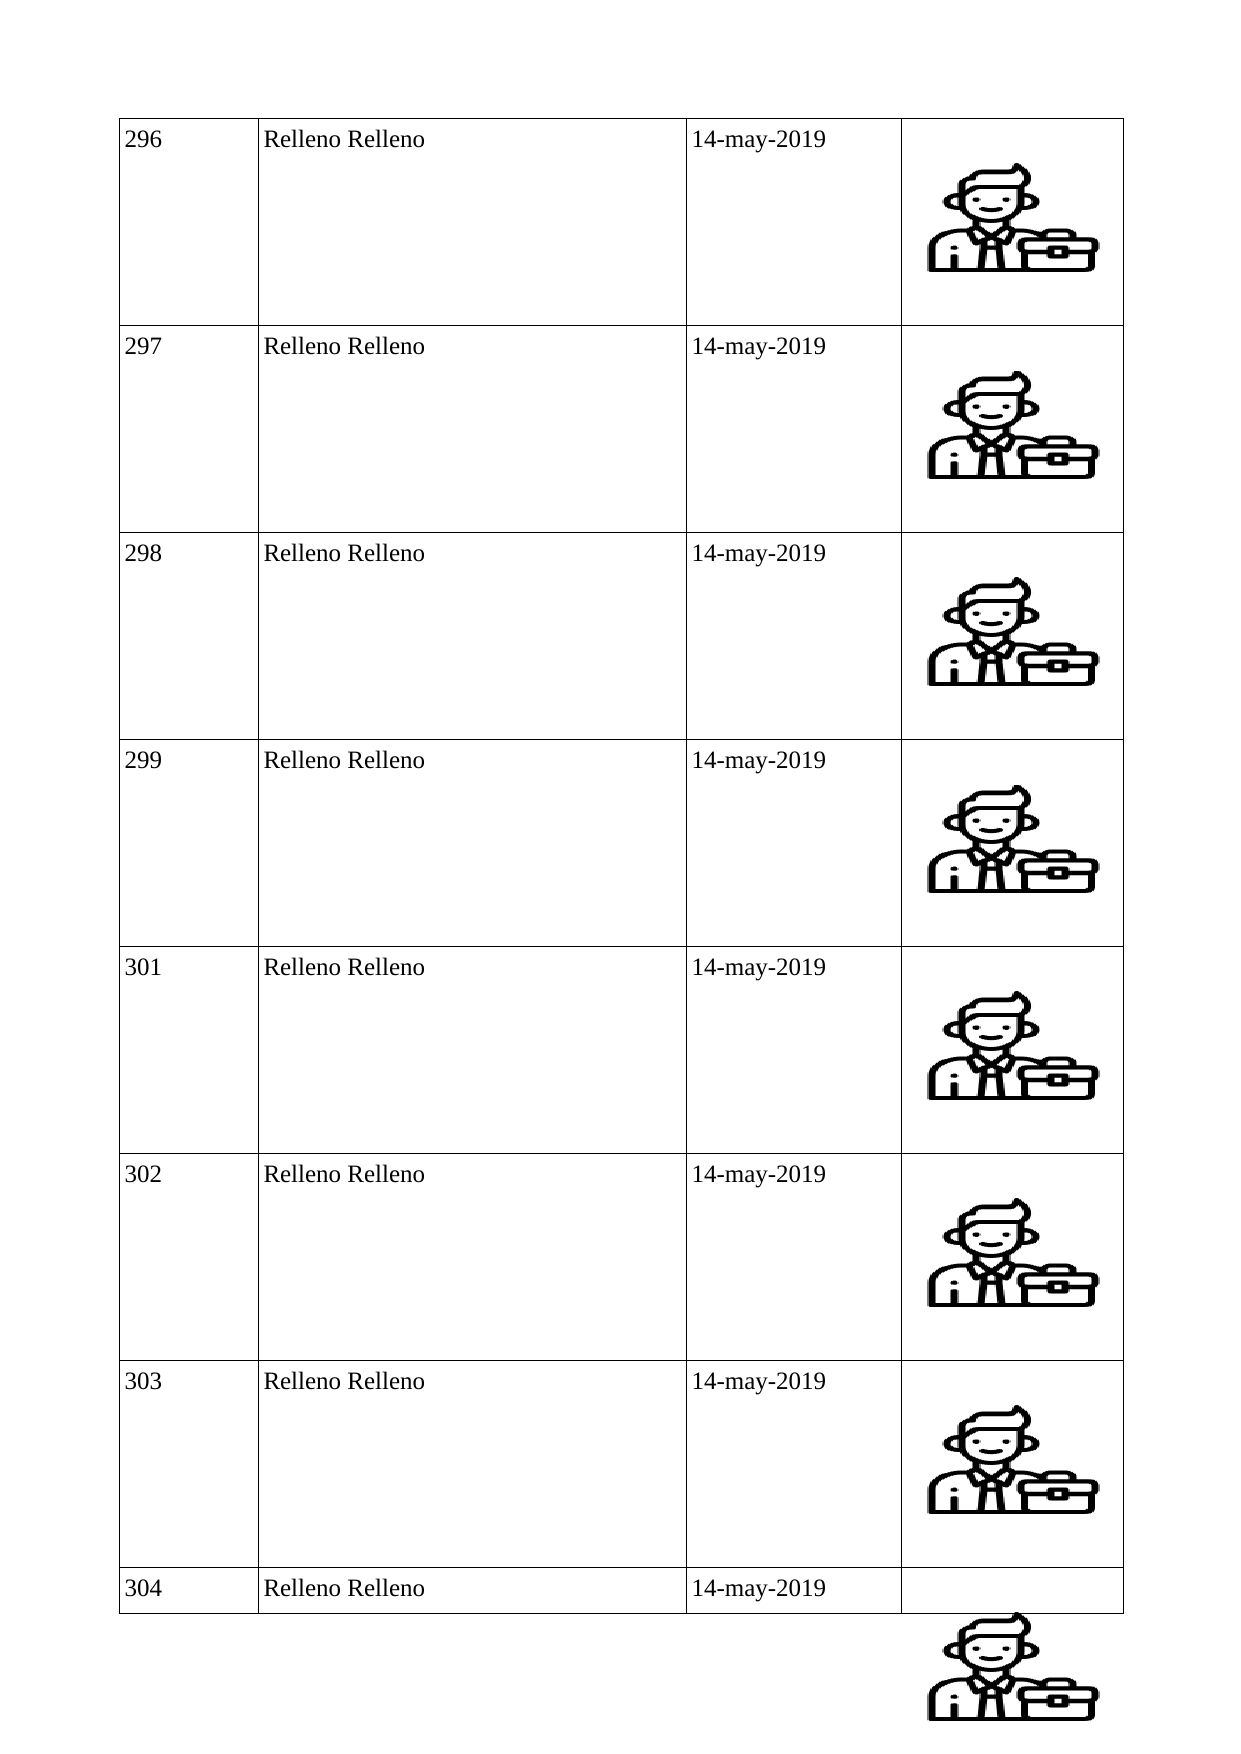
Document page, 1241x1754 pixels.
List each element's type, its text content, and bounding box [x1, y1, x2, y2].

picture [919, 1198, 1109, 1307]
table_cell [14, 946, 119, 1153]
table_cell 14-may-2019 [687, 947, 901, 1153]
table_cell 14-may-2019 [687, 326, 901, 532]
table_cell Relleno Relleno [259, 947, 686, 1153]
table_cell 299 [120, 740, 258, 946]
table_cell a [902, 947, 1123, 1153]
table_cell Relleno Relleno [259, 740, 686, 946]
table_cell [14, 532, 119, 739]
table_cell [14, 1360, 119, 1567]
table_cell [14, 1153, 119, 1360]
picture [919, 785, 1109, 893]
table_cell 14-may-2019 [687, 1361, 901, 1567]
table_cell 14-may-2019 [687, 533, 901, 739]
table_cell [14, 1567, 119, 1613]
picture [919, 1612, 1109, 1721]
table_cell Relleno Relleno [259, 326, 686, 532]
table_cell a [902, 533, 1123, 739]
picture [919, 371, 1109, 479]
table_cell a [902, 893, 1123, 946]
picture [919, 1405, 1109, 1514]
table_cell Relleno Relleno [259, 533, 686, 739]
table_cell Relleno Relleno [259, 1568, 686, 1613]
table_cell Relleno Relleno [259, 1154, 686, 1360]
table_cell [902, 740, 1123, 892]
table_cell a [902, 119, 1123, 325]
table_cell a [902, 479, 1123, 532]
table_cell 14-may-2019 [687, 1568, 901, 1613]
table_cell 301 [120, 947, 258, 1153]
picture [919, 577, 1109, 686]
table_cell [902, 1568, 1123, 1613]
table_cell 303 [120, 1361, 258, 1567]
table_cell 297 [120, 326, 258, 532]
table_cell [902, 326, 1123, 478]
table_cell Relleno Relleno [259, 119, 686, 325]
table_cell 14-may-2019 [687, 740, 901, 946]
table_cell [14, 325, 119, 532]
table_cell Relleno Relleno [259, 1361, 686, 1567]
table_cell a [902, 1154, 1123, 1360]
table_cell 302 [120, 1154, 258, 1360]
table_cell 14-may-2019 [687, 1154, 901, 1360]
table_cell 298 [120, 533, 258, 739]
picture [919, 163, 1109, 272]
table_cell 296 [120, 119, 258, 325]
table_cell 14-may-2019 [687, 119, 901, 325]
picture [919, 991, 1109, 1100]
table_cell [14, 118, 119, 325]
table_cell [14, 739, 119, 946]
table_cell 304 [120, 1568, 258, 1613]
table_cell a [902, 1361, 1123, 1567]
